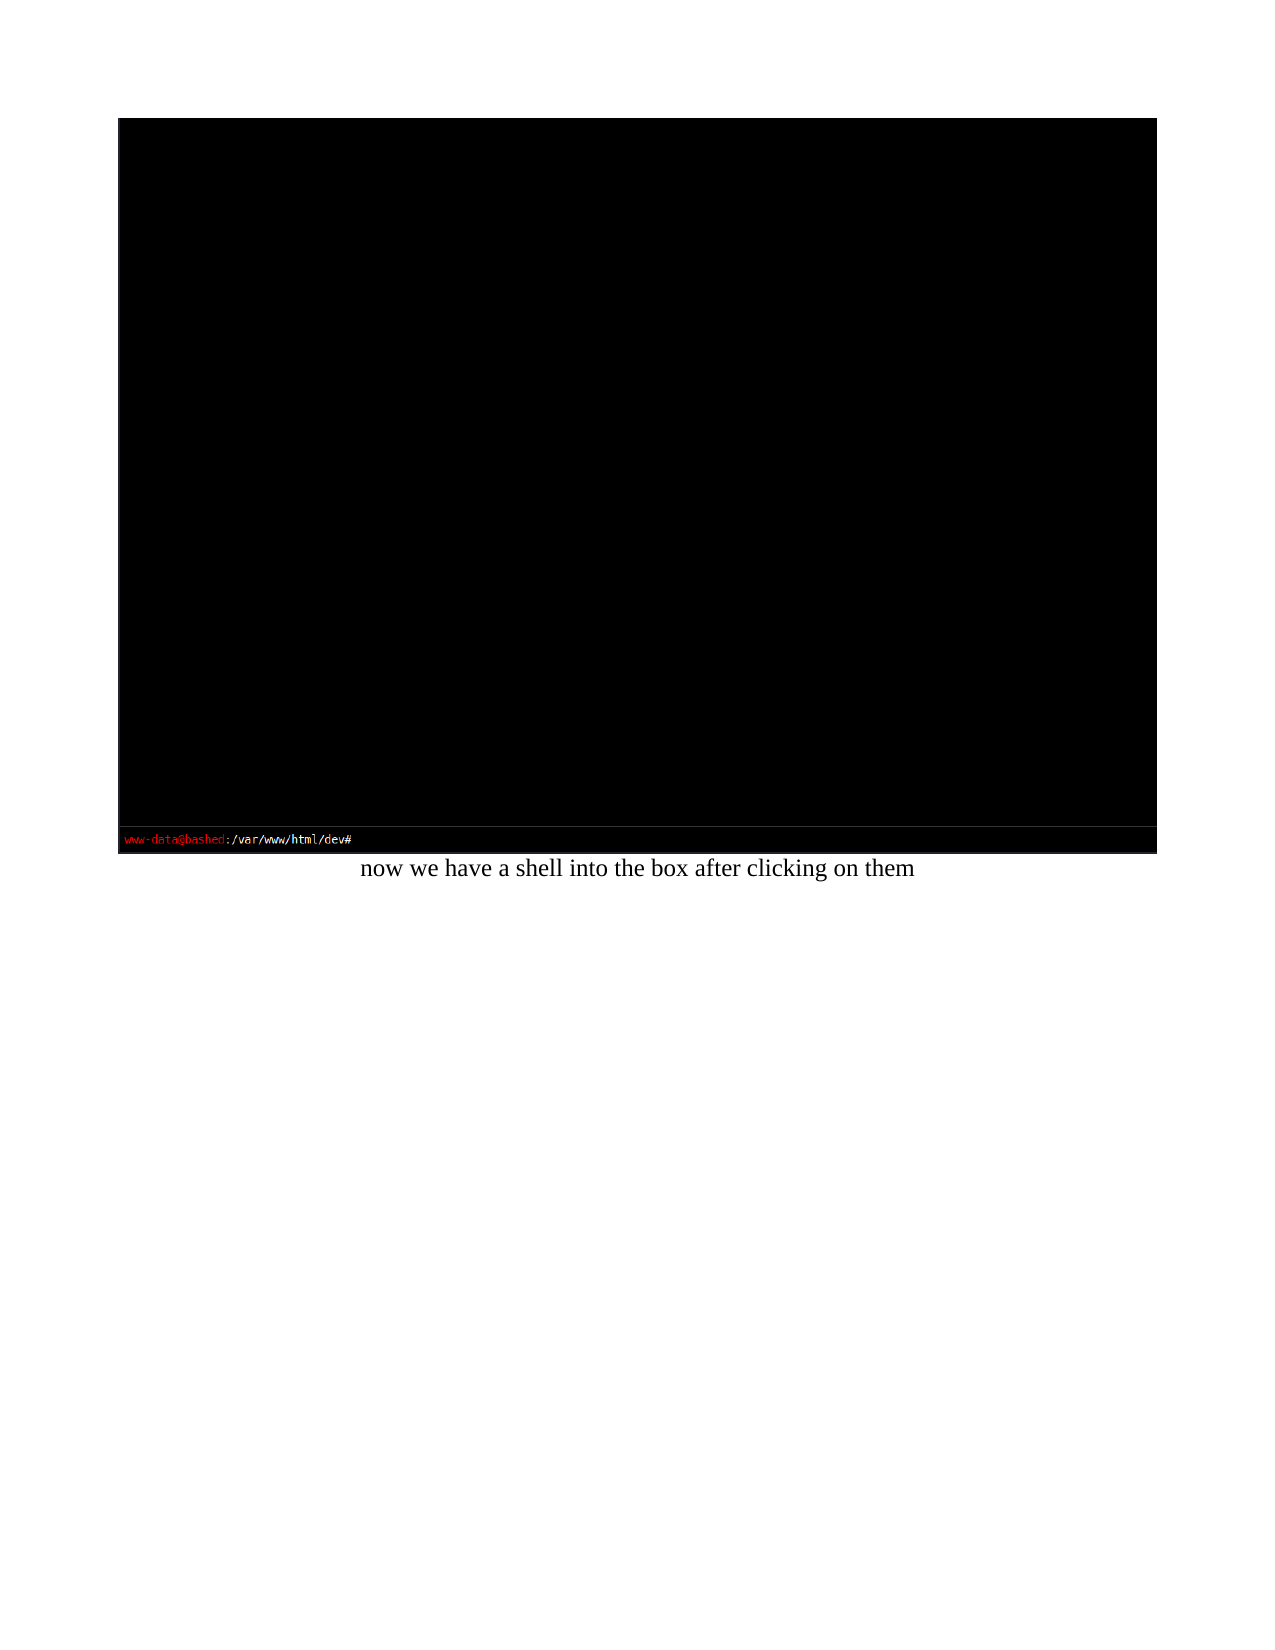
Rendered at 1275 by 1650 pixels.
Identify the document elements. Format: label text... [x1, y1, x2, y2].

text now we have a shell into the box after clicking on them [118, 854, 1157, 882]
picture [118, 118, 1157, 854]
